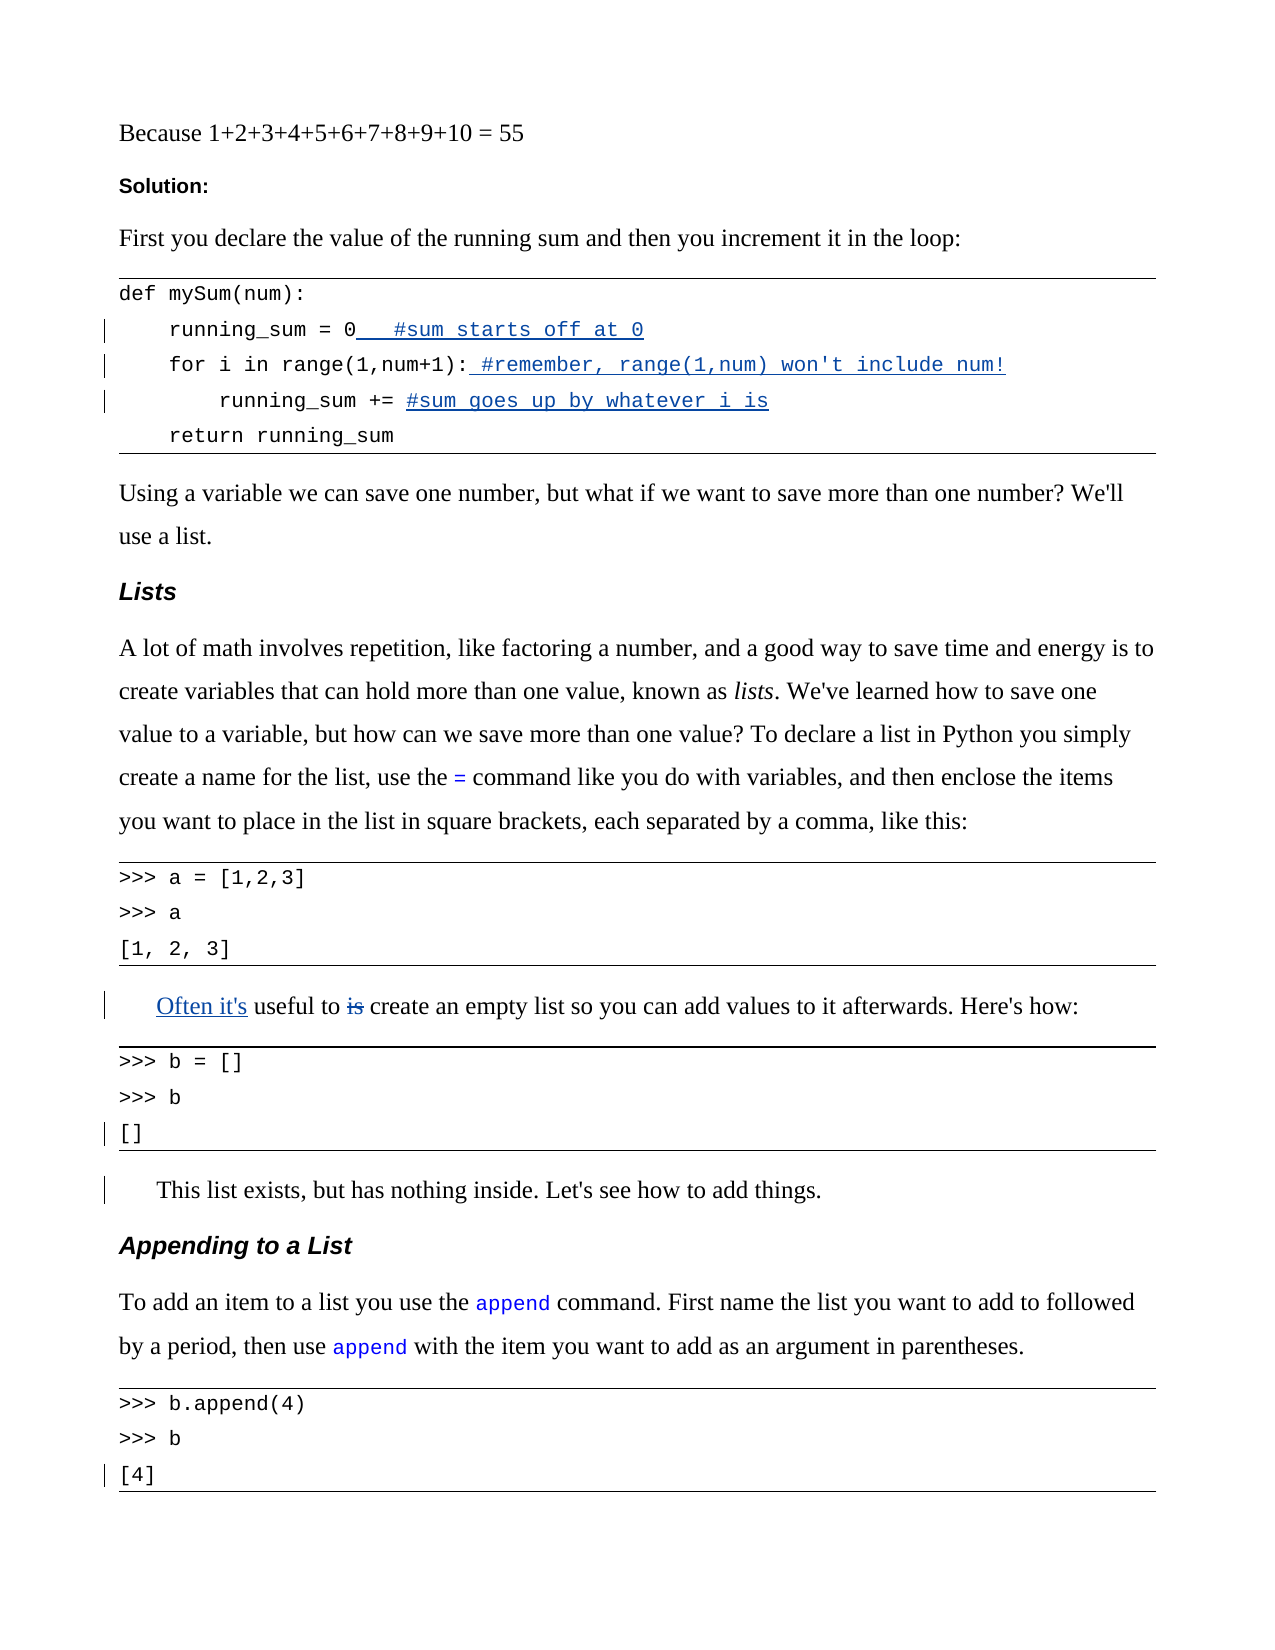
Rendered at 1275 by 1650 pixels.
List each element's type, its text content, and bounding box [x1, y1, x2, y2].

text >>> b [118, 1087, 1156, 1111]
text Lists [118, 577, 1156, 606]
text return running_sum [118, 425, 1156, 454]
text >>> a = [1,2,3] [118, 863, 1156, 890]
text To add an item to a list you use the append command. First name the list you want to add to followed by a period, then use append with the item you want to add as an argument in parentheses. [118, 1287, 1156, 1360]
text [] [118, 1122, 1156, 1151]
text >>> a [118, 902, 1156, 926]
text [1, 2, 3] [118, 938, 1156, 966]
text Often it's useful to create an empty list so you can add values to it afterwards. Here's how: [118, 991, 1156, 1019]
text Because 1+2+3+4+5+6+7+8+9+10 = 55 [118, 118, 1156, 147]
text Appending to a List [118, 1231, 1156, 1260]
text running_sum += #sum goes up by whatever i is [118, 390, 1156, 413]
text A lot of math involves repetition, like factoring a number, and a good way to save time and energy is to create variables that can hold more than one value, known as lists. We've learned how to save one value to a variable, but how can we save more than one value? To declare a list in Python you simply create a name for the list, use the = command like you do with variables, and then enclose the items you want to place in the list in square brackets, each separated by a comma, like this: [118, 633, 1156, 835]
text >>> b.append(4) [118, 1389, 1156, 1416]
text >>> b = [] [118, 1047, 1156, 1075]
text for i in range(1,num+1): #remember, range(1,num) won't include num! [118, 354, 1156, 378]
text This list exists, but has nothing inside. Let's see how to add things. [118, 1176, 1156, 1204]
text Using a variable we can save one number, but what if we want to save more than one number? We'll use a list. [118, 478, 1156, 550]
text def mySum(num): [118, 279, 1156, 307]
text First you declare the value of the running sum and then you increment it in the loop: [118, 223, 1156, 251]
text Solution: [118, 174, 1156, 198]
text [4] [118, 1464, 1156, 1492]
text >>> b [118, 1428, 1156, 1452]
text running_sum = 0 #sum starts off at 0 [118, 319, 1156, 342]
